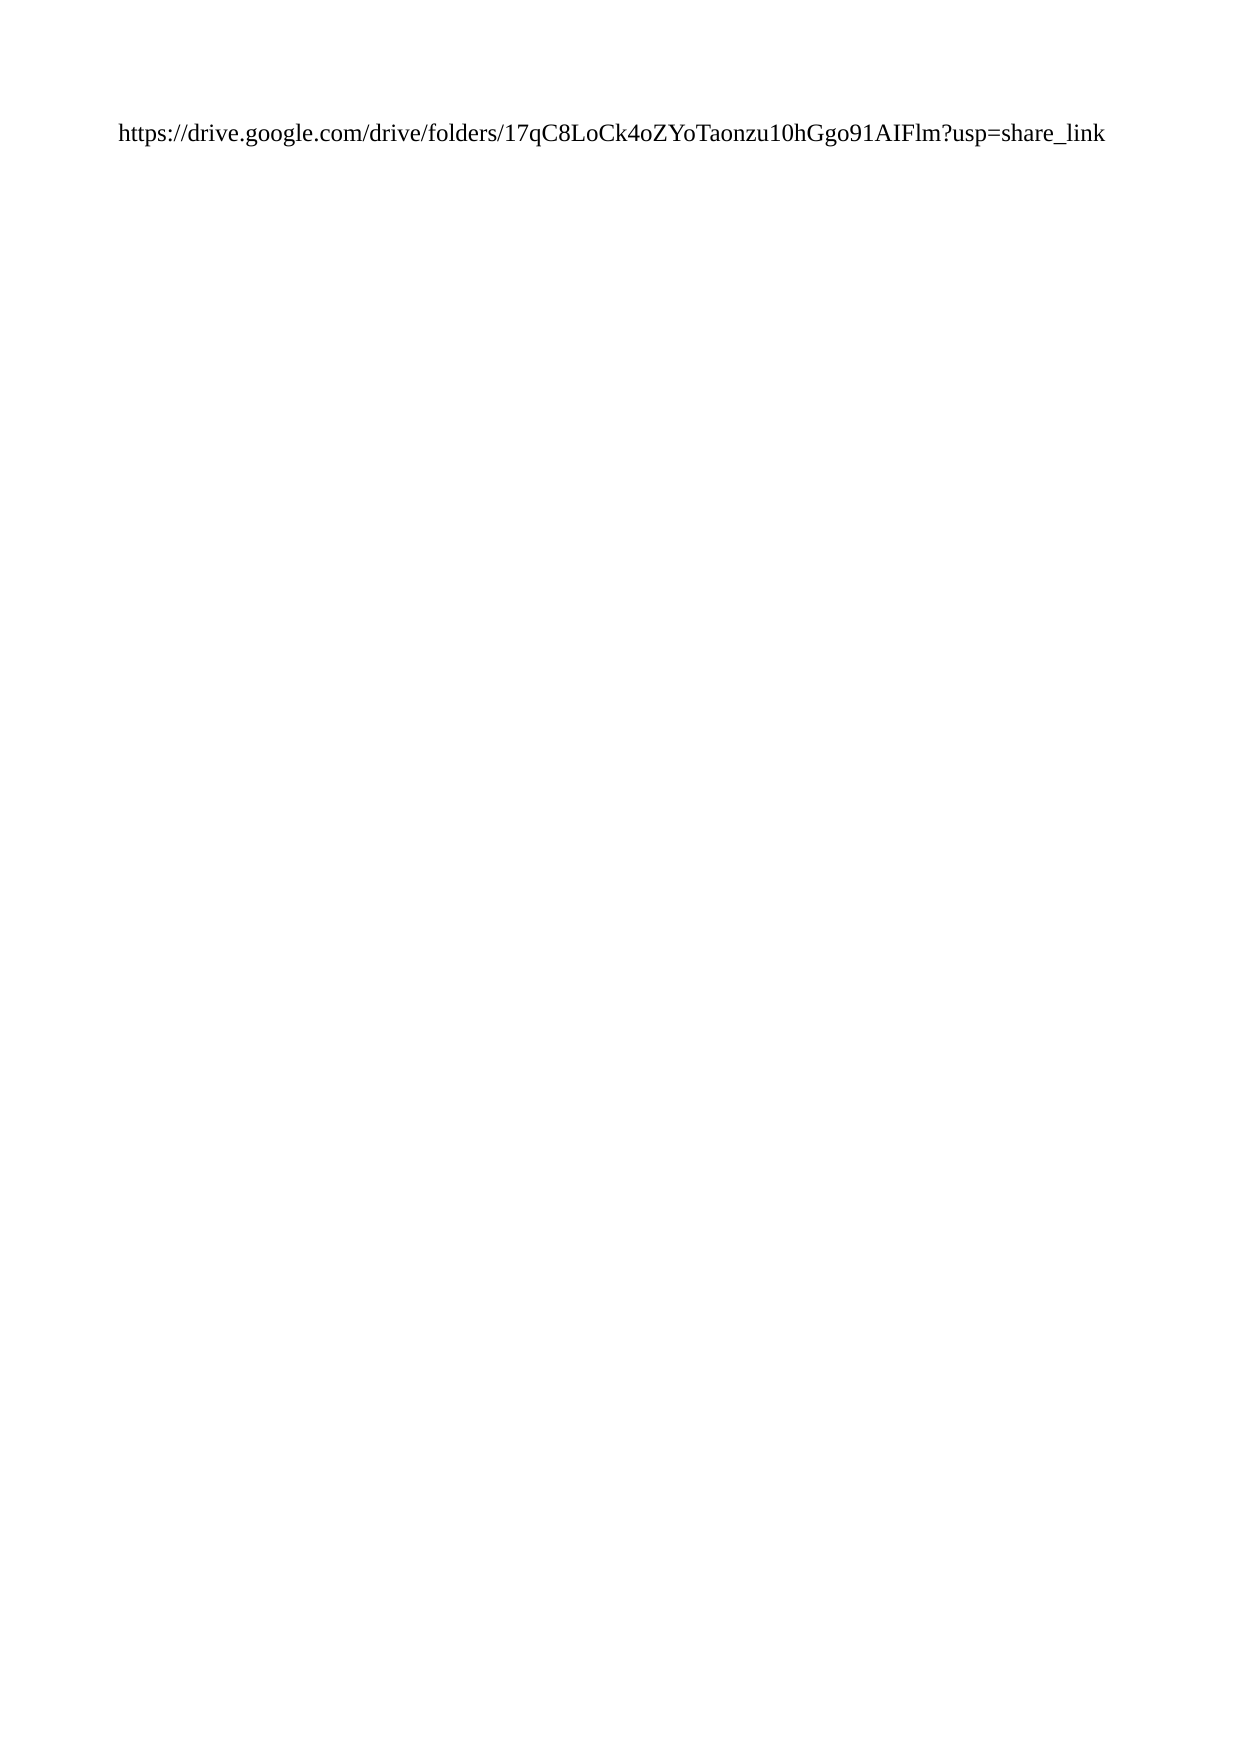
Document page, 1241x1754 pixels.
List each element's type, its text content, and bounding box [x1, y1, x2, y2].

text https://drive.google.com/drive/folders/17qC8LoCk4oZYoTaonzu10hGgo91AIFlm?usp=share_link [118, 118, 1122, 147]
